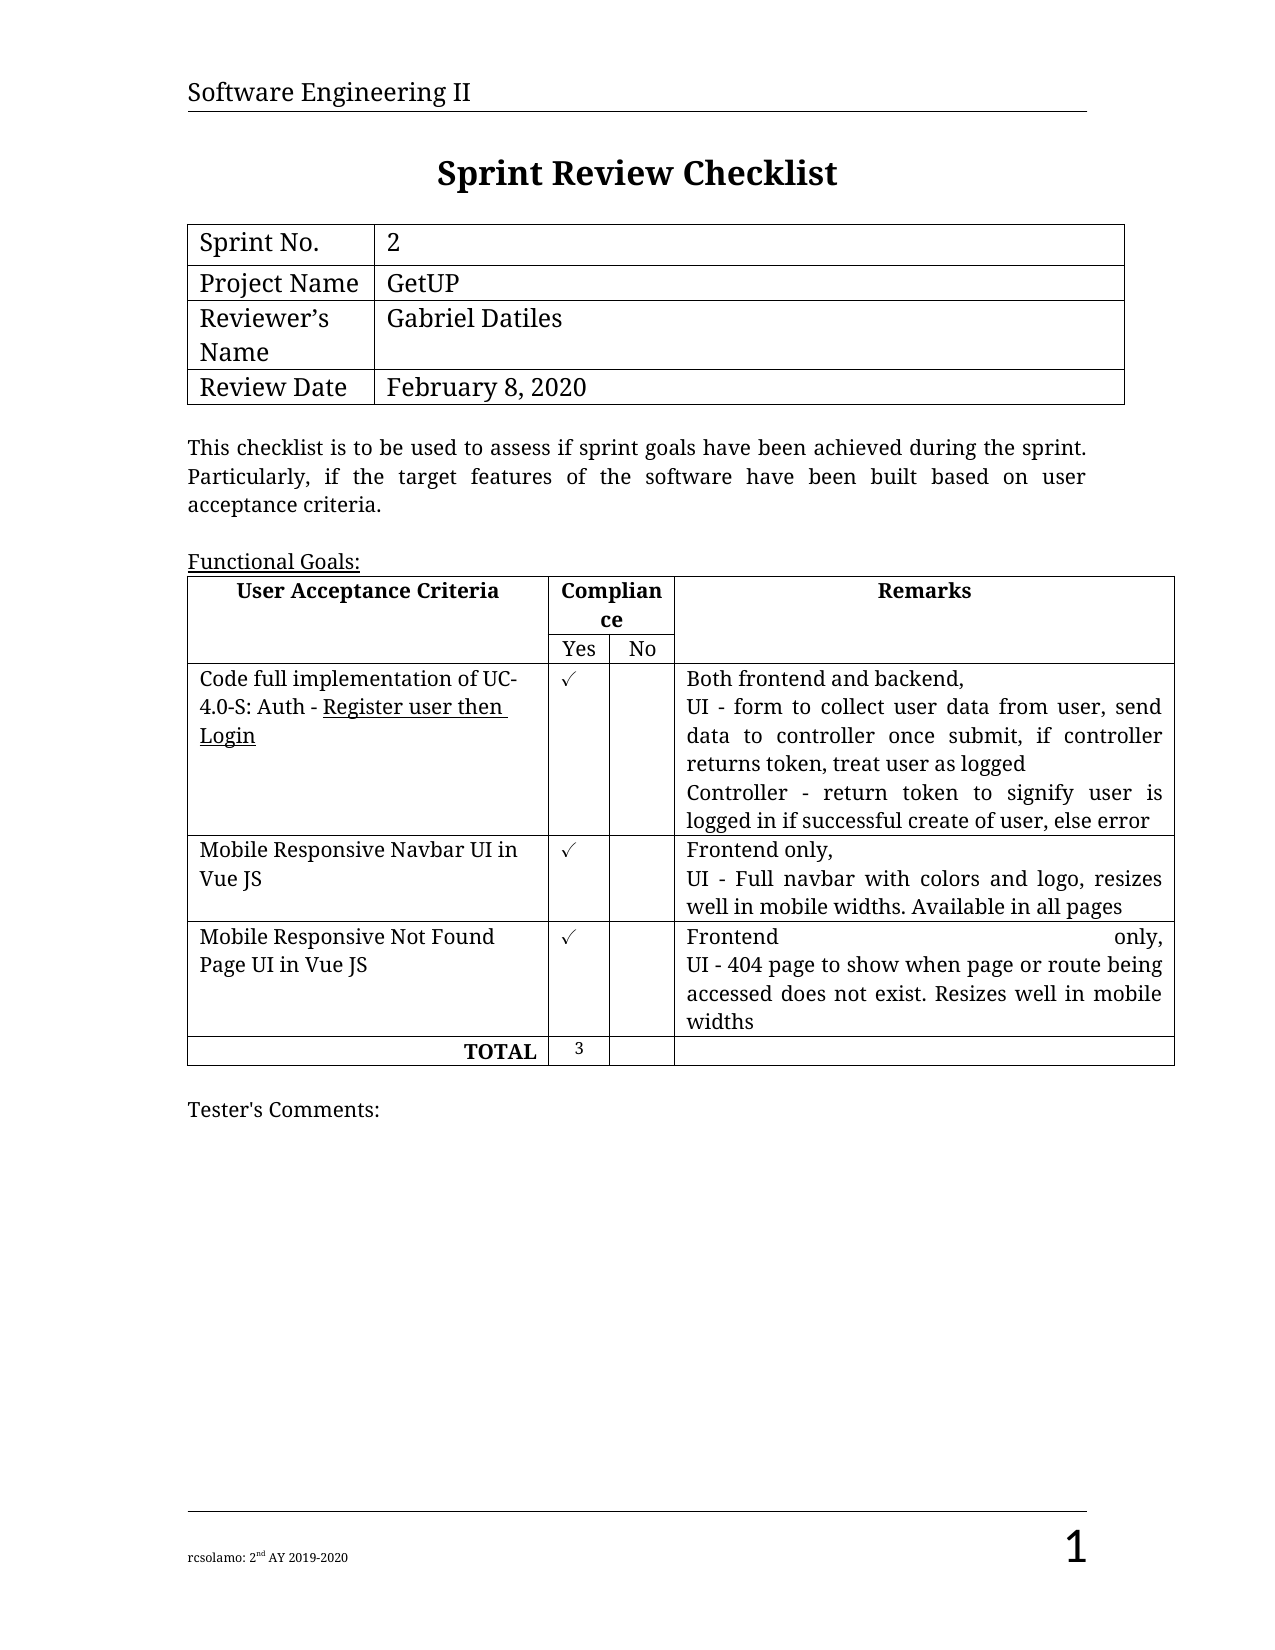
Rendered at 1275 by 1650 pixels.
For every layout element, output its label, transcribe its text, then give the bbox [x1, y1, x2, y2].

table_header User Acceptance Criteria [188, 577, 548, 663]
table_header 2 [375, 225, 1124, 264]
table_cell Code full implementation of UC-4.0-S: Auth - Register user then Login [188, 664, 548, 834]
text Tester's Comments: [187, 1095, 1087, 1123]
table_cell ✓ [549, 664, 609, 834]
table_cell No [610, 635, 674, 663]
table_cell TOTAL [188, 1037, 548, 1065]
text Sprint Review Checklist [187, 150, 1087, 195]
table_cell ✓ [549, 836, 609, 921]
table_header Compliance [549, 577, 674, 633]
table_cell 3 [549, 1037, 609, 1065]
table_cell GetUP [375, 266, 1124, 299]
table_cell Review Date [188, 370, 374, 404]
text Functional Goals: [187, 547, 1087, 576]
table_cell [610, 1037, 674, 1065]
table_cell Frontend only, UI - 404 page to show when page or route being accessed does not exist. Resizes well in mobile widths [675, 922, 1174, 1036]
table_cell Reviewer’s Name [188, 301, 374, 369]
table_cell Frontend only, UI - Full navbar with colors and logo, resizes well in mobile widths. Available in all pages [675, 836, 1174, 921]
table_cell February 8, 2020 [375, 370, 1124, 404]
table_cell Mobile Responsive Navbar UI in Vue JS [188, 836, 548, 921]
table_header Remarks [675, 577, 1174, 663]
table_cell [610, 836, 674, 921]
table_cell Yes [549, 635, 609, 663]
table_cell [610, 664, 674, 834]
table_cell Gabriel Datiles [375, 301, 1124, 369]
text This checklist is to be used to assess if sprint goals have been achieved during the sprint. Particularly, if the target features of the software have been built based on user acceptance criteria. [187, 433, 1087, 519]
table_cell Project Name [188, 266, 374, 299]
table_cell Mobile Responsive Not Found Page UI in Vue JS [188, 922, 548, 1036]
table_cell [675, 1037, 1174, 1065]
table_header Sprint No. [188, 225, 374, 264]
table_cell [610, 922, 674, 1036]
table_cell ✓ [549, 922, 609, 1036]
table_cell Both frontend and backend, UI - form to collect user data from user, send data to controller once submit, if controller returns token, treat user as logged Controller - return token to signify user is logged in if successful create of user, else error [675, 664, 1174, 834]
